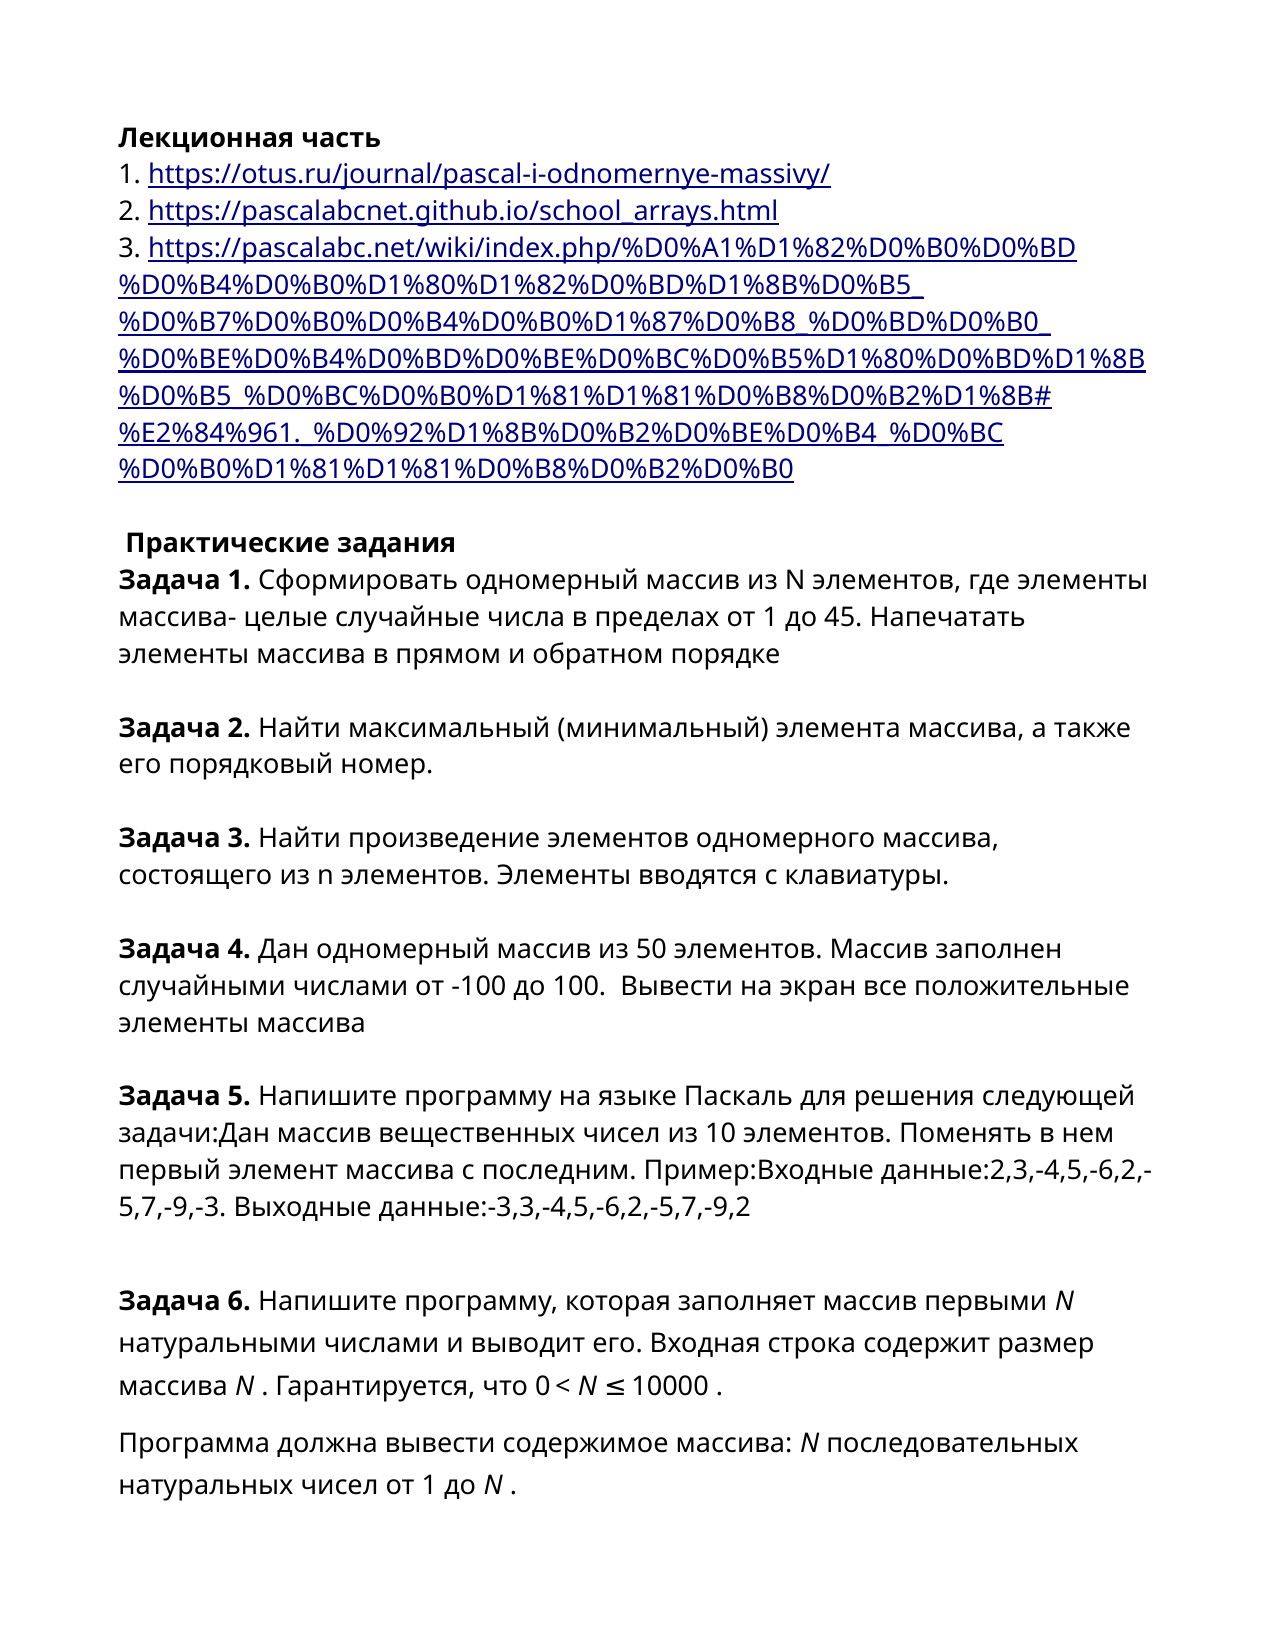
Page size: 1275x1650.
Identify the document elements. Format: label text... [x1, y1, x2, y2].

text Задача 6. Напишите программу, которая заполняет массив первыми N натуральными числами и выводит его. Входная строка содержит размер массива N . Гарантируется, что 0 < N ≤ 10000 . [118, 1281, 1157, 1403]
text Лекционная часть [118, 118, 1157, 155]
text Задача 3. Найти произведение элементов одномерного массива, состоящего из n элементов. Элементы вводятся с клавиатуры. [118, 819, 1157, 892]
text 3. https://pascalabc.net/wiki/index.php/%D0%A1%D1%82%D0%B0%D0%BD%D0%B4%D0%B0%D1%80%D1%82%D0%BD%D1%8B%D0%B5_%D0%B7%D0%B0%D0%B4%D0%B0%D1%87%D0%B8_%D0%BD%D0%B0_%D0%BE%D0%B4%D0%BD%D0%BE%D0%BC%D0%B5%D1%80%D0%BD%D1%8B%D0%B5_%D0%BC%D0%B0%D1%81%D1%81%D0%B8%D0%B2%D1%8B#%E2%84%961._%D0%92%D1%8B%D0%B2%D0%BE%D0%B4_%D0%BC%D0%B0%D1%81%D1%81%D0%B8%D0%B2%D0%B0 [118, 229, 1157, 487]
text Практические задания [118, 524, 1157, 561]
text 1. https://otus.ru/journal/pascal-i-odnomernye-massivy/ [118, 155, 1157, 192]
text Задача 1. Сформировать одномерный массив из N элементов, где элементы массива- целые случайные числа в пределах от 1 до 45. Напечатать элементы массива в прямом и обратном порядке [118, 561, 1157, 671]
text Программа должна вывести содержимое массива: N последовательных натуральных чисел от 1 до N . [118, 1423, 1157, 1502]
text Задача 4. Дан одномерный массив из 50 элементов. Массив заполнен случайными числами от -100 до 100. Вывести на экран все положительные элементы массива [118, 929, 1157, 1040]
text 2. https://pascalabcnet.github.io/school_arrays.html [118, 192, 1157, 229]
text Задача 2. Найти максимальный (минимальный) элемента массива, а также его порядковый номер. [118, 708, 1157, 782]
text Задача 5. Напишите программу на языке Паскаль для решения следующей задачи:Дан массив вещественных чисел из 10 элементов. Поменять в нем первый элемент массива с последним. Пример:Входные данные:2,3,-4,5,-6,2,-5,7,-9,-3. Выходные данные:-3,3,-4,5,-6,2,-5,7,-9,2 [118, 1077, 1157, 1224]
